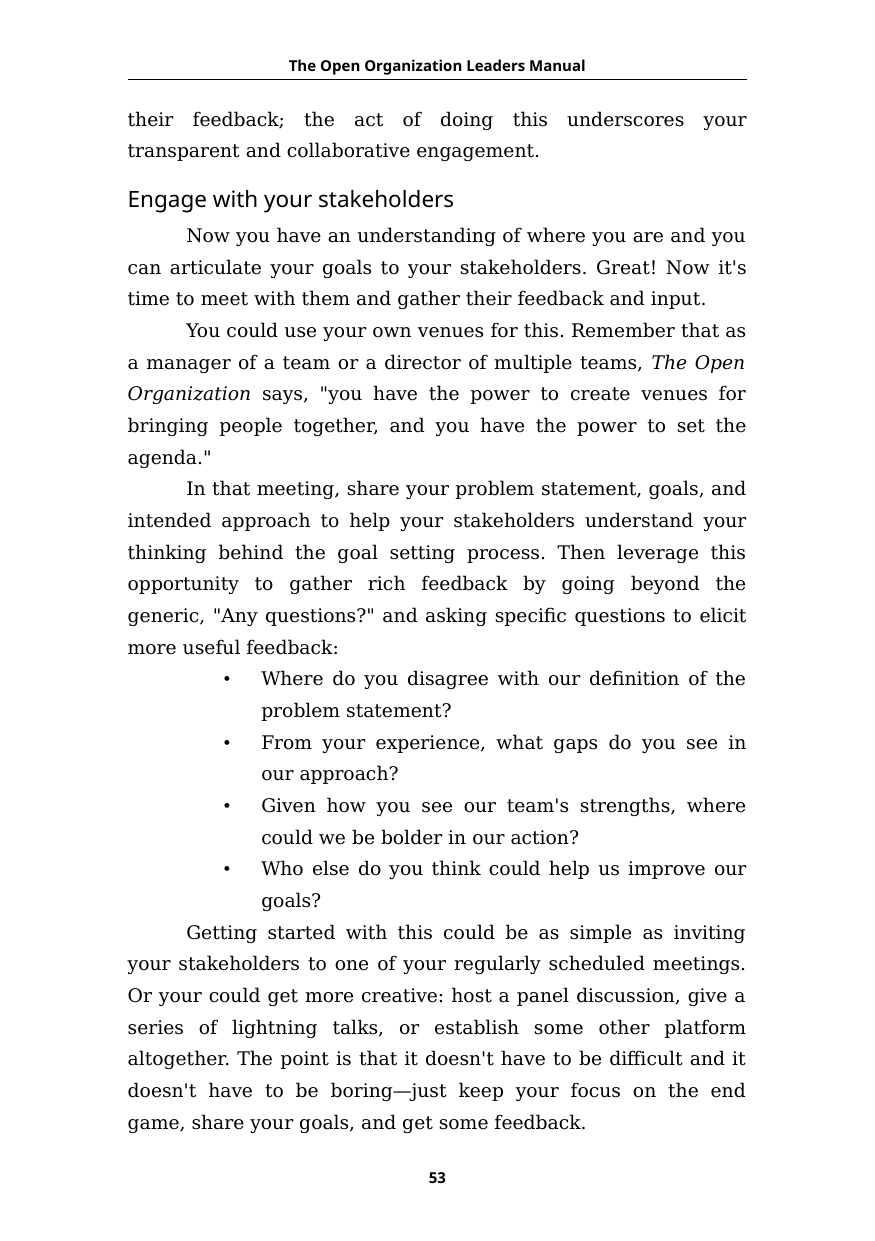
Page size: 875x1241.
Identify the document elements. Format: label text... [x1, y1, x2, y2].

subtitle Engage with your stakeholders [127, 187, 747, 213]
list From your experience, what gaps do you see in our approach? [223, 732, 747, 785]
list Where do you disagree with our definition of the problem statement? [223, 668, 747, 722]
text You could use your own venues for this. Remember that as a manager of a team or a director of multiple teams, The Open Organization says, "you have the power to create venues for bringing people together, and you have the power to set the agenda." [127, 320, 747, 468]
text Getting started with this could be as simple as inviting your stakeholders to one of your regularly scheduled meetings. Or your could get more creative: host a panel discussion, give a series of lightning talks, or establish some other platform altogether. The point is that it doesn't have to be difficult and it doesn't have to be boring—just keep your focus on the end game, share your goals, and get some feedback. [127, 922, 747, 1133]
text their feedback; the act of doing this underscores your transparent and collaborative engagement. [127, 109, 747, 162]
list Given how you see our team's strengths, where could we be bolder in our action? [223, 795, 747, 848]
list Who else do you think could help us improve our goals? [223, 858, 747, 912]
text Now you have an understanding of where you are and you can articulate your goals to your stakeholders. Great! Now it's time to meet with them and gather their feedback and input. [127, 225, 747, 310]
text In that meeting, share your problem statement, goals, and intended approach to help your stakeholders understand your thinking behind the goal setting process. Then leverage this opportunity to gather rich feedback by going beyond the generic, "Any questions?" and asking specific questions to elicit more useful feedback: [127, 478, 747, 658]
